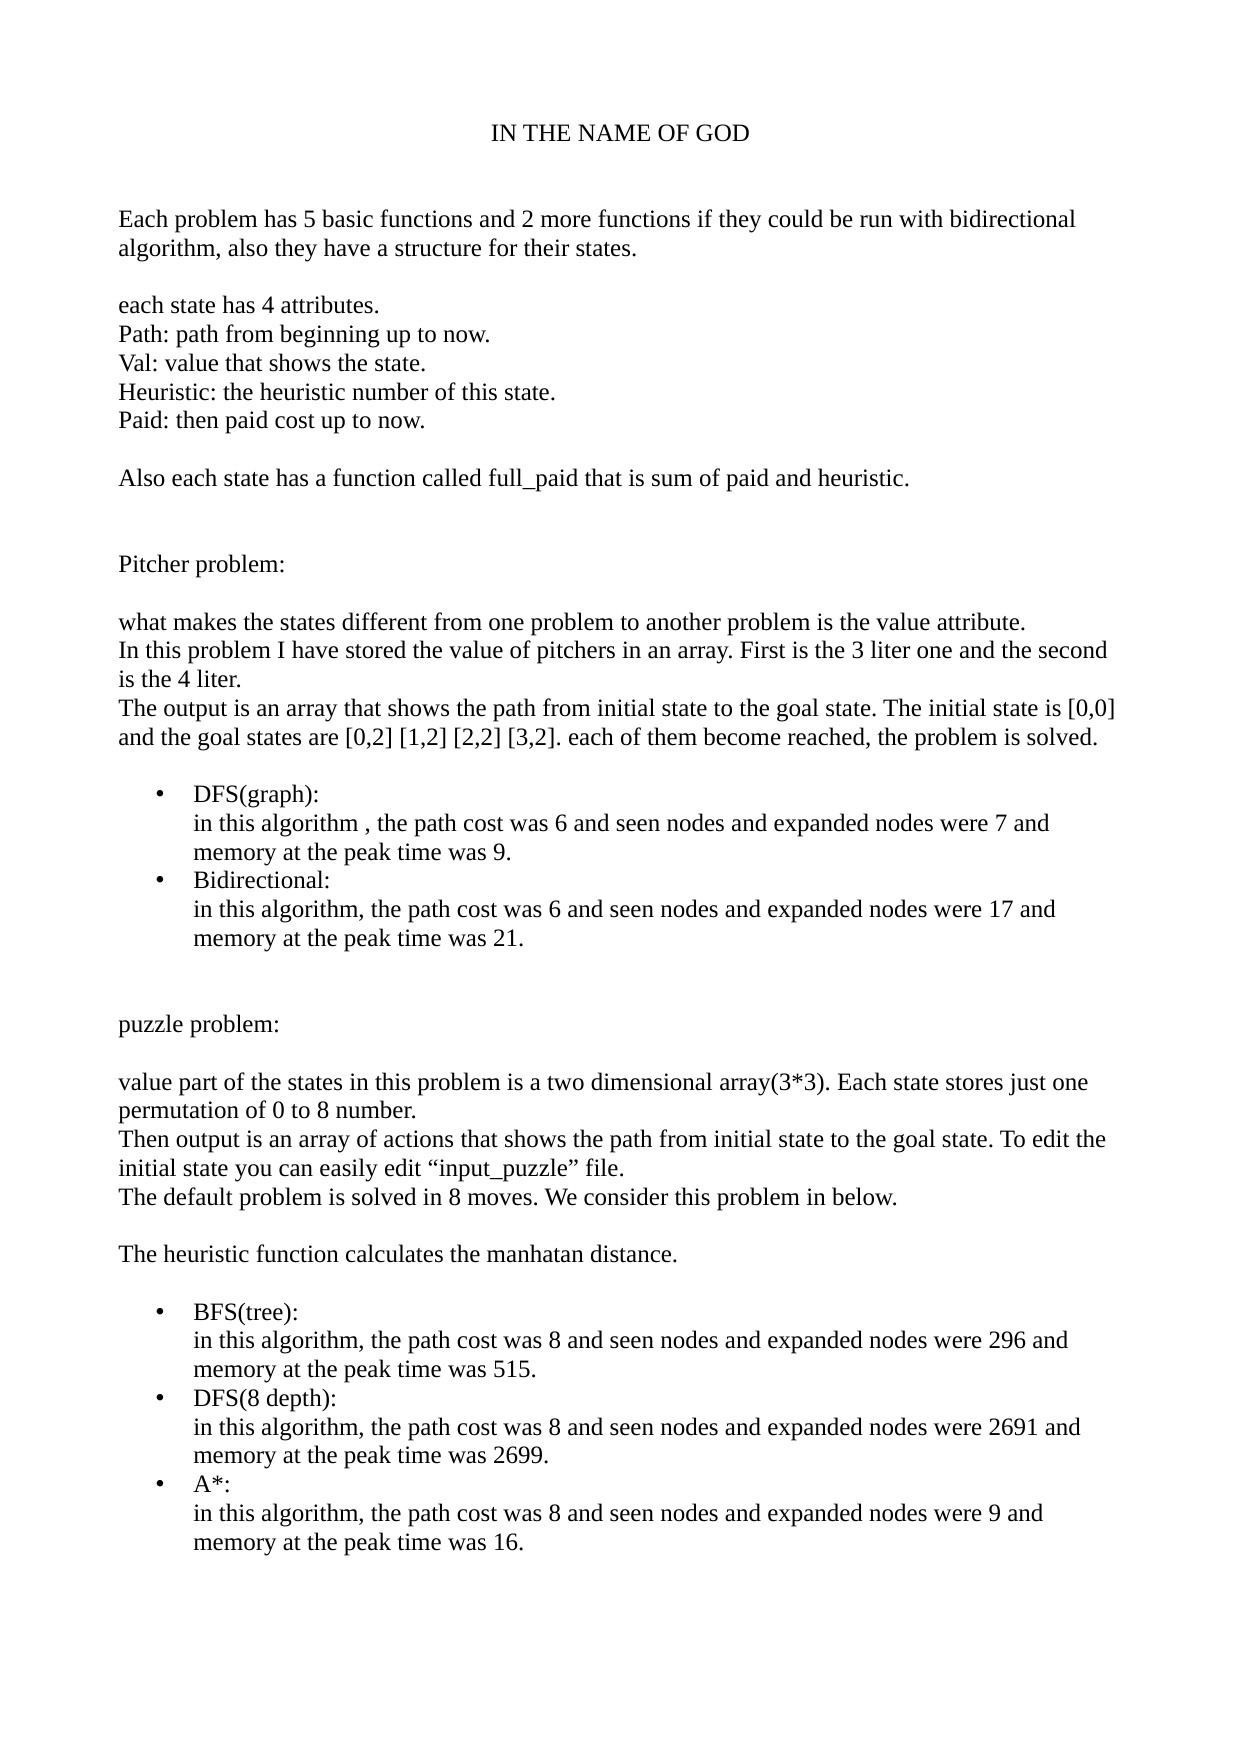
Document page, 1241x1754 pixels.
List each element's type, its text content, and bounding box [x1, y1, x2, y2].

text Also each state has a function called full_paid that is sum of paid and heuristic. [118, 463, 1122, 492]
list A*: [156, 1469, 1122, 1498]
text Pitcher problem: [118, 549, 1122, 578]
text Heuristic: the heuristic number of this state. [118, 377, 1122, 406]
text In this problem I have stored the value of pitchers in an array. First is the 3 liter one and the second is the 4 liter. [118, 636, 1122, 693]
text Val: value that shows the state. [118, 348, 1122, 377]
list in this algorithm, the path cost was 8 and seen nodes and expanded nodes were 9 and memory at the peak time was 16. [156, 1498, 1122, 1556]
text Each problem has 5 basic functions and 2 more functions if they could be run with bidirectional algorithm, also they have a structure for their states. [118, 204, 1122, 262]
list DFS(8 depth): in this algorithm, the path cost was 8 and seen nodes and expanded nodes were 2691 and memory at the peak time was 2699. [156, 1383, 1122, 1469]
text what makes the states different from one problem to another problem is the value attribute. [118, 607, 1122, 636]
text value part of the states in this problem is a two dimensional array(3*3). Each state stores just one permutation of 0 to 8 number. [118, 1067, 1122, 1124]
list Bidirectional: in this algorithm, the path cost was 6 and seen nodes and expanded nodes were 17 and memory at the peak time was 21. [156, 866, 1122, 952]
text each state has 4 attributes. [118, 291, 1122, 319]
text Then output is an array of actions that shows the path from initial state to the goal state. To edit the initial state you can easily edit “input_puzzle” file. [118, 1124, 1122, 1182]
list DFS(graph): in this algorithm , the path cost was 6 and seen nodes and expanded nodes were 7 and memory at the peak time was 9. [156, 779, 1122, 866]
list BFS(tree): in this algorithm, the path cost was 8 and seen nodes and expanded nodes were 296 and memory at the peak time was 515. [156, 1297, 1122, 1383]
text The default problem is solved in 8 moves. We consider this problem in below. [118, 1182, 1122, 1211]
text The output is an array that shows the path from initial state to the goal state. The initial state is [0,0] [118, 693, 1122, 722]
text puzzle problem: [118, 1009, 1122, 1038]
text The heuristic function calculates the manhatan distance. [118, 1239, 1122, 1268]
text and the goal states are [0,2] [1,2] [2,2] [3,2]. each of them become reached, the problem is solved. [118, 722, 1122, 751]
text Path: path from beginning up to now. [118, 319, 1122, 348]
text Paid: then paid cost up to now. [118, 406, 1122, 434]
text IN THE NAME OF GOD [118, 118, 1122, 147]
